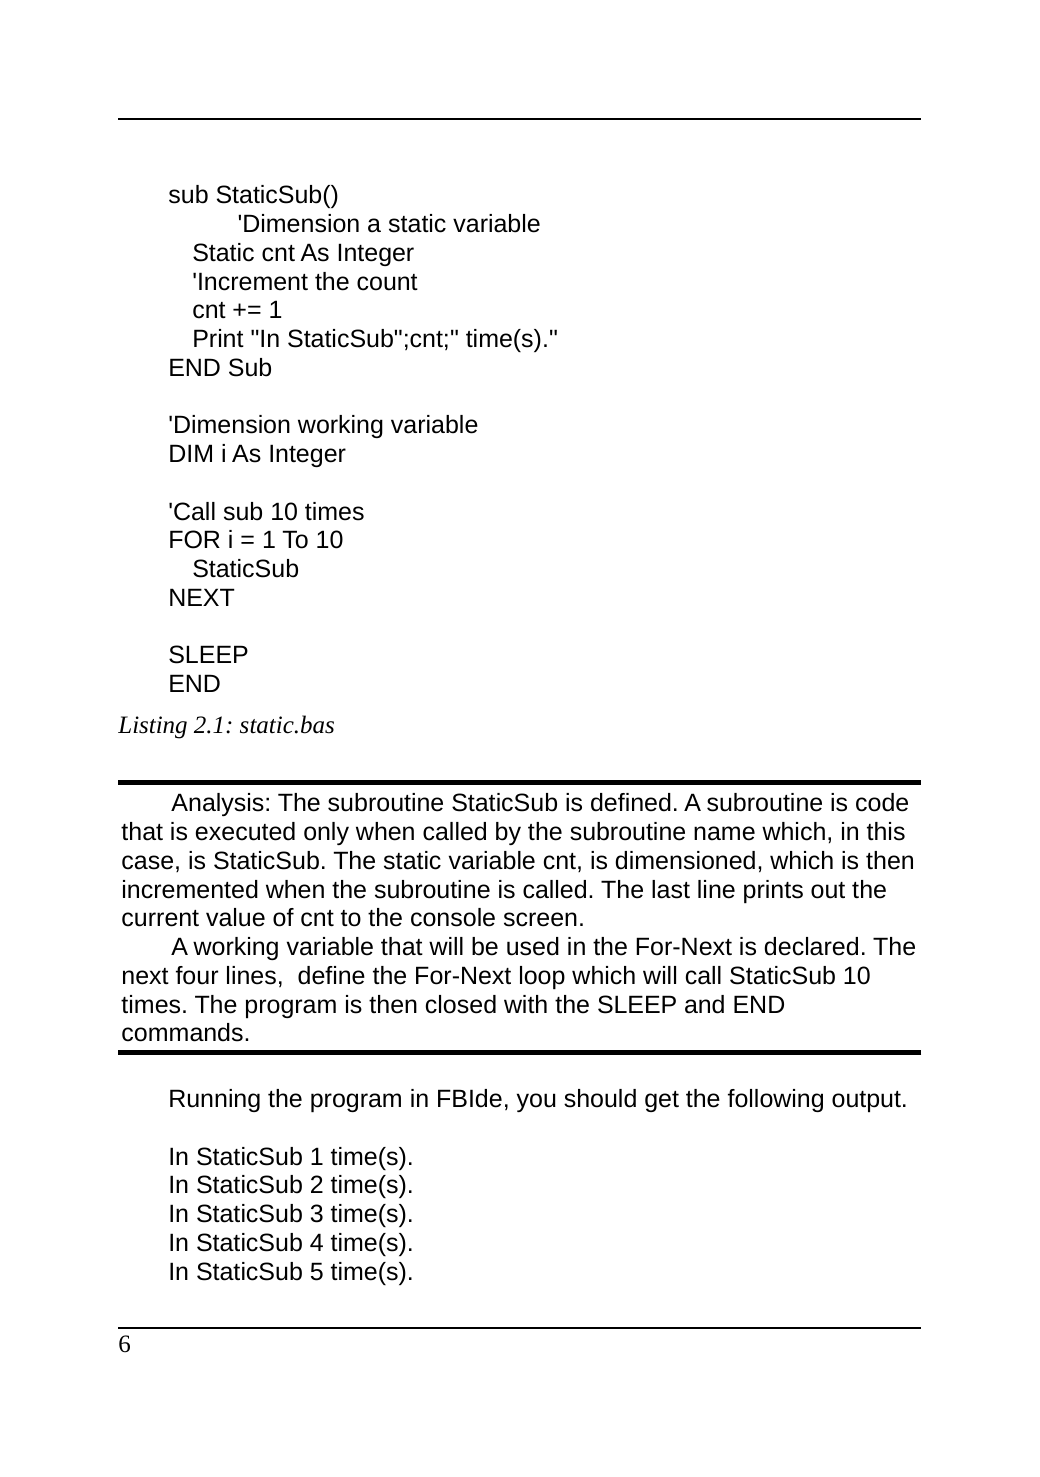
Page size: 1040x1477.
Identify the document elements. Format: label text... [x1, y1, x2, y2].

text In StaticSub 1 time(s). [118, 1142, 921, 1170]
text Analysis: The subroutine StaticSub is defined. A subroutine is code that is executed only when called by the subroutine name which, in this case, is StaticSub. The static variable cnt, is dimensioned, which is then incremented when the subroutine is called. The last line prints out the current value of cnt to the console screen. [118, 785, 921, 924]
text A working variable that will be used in the For-Next is declared. The next four lines, define the For-Next loop which will call StaticSub 10 times. The program is then closed with the SLEEP and END commands. [118, 924, 921, 1050]
text Listing 2.1: static.bas [118, 710, 921, 739]
text In StaticSub 3 time(s). [118, 1199, 921, 1228]
text In StaticSub 5 time(s). [118, 1257, 921, 1285]
table_header sub StaticSub() 'Dimension a static variable Static cnt As Integer 'Increment the count cnt += 1 Print "In StaticSub";cnt;" time(s)." END Sub 'Dimension working variable DIM i As Integer 'Call sub 10 times FOR i = 1 To 10 StaticSub NEXT SLEEP END [118, 180, 921, 698]
text Running the program in FBIde, you should get the following output. [118, 1084, 921, 1113]
text In StaticSub 2 time(s). [118, 1170, 921, 1199]
text In StaticSub 4 time(s). [118, 1228, 921, 1257]
